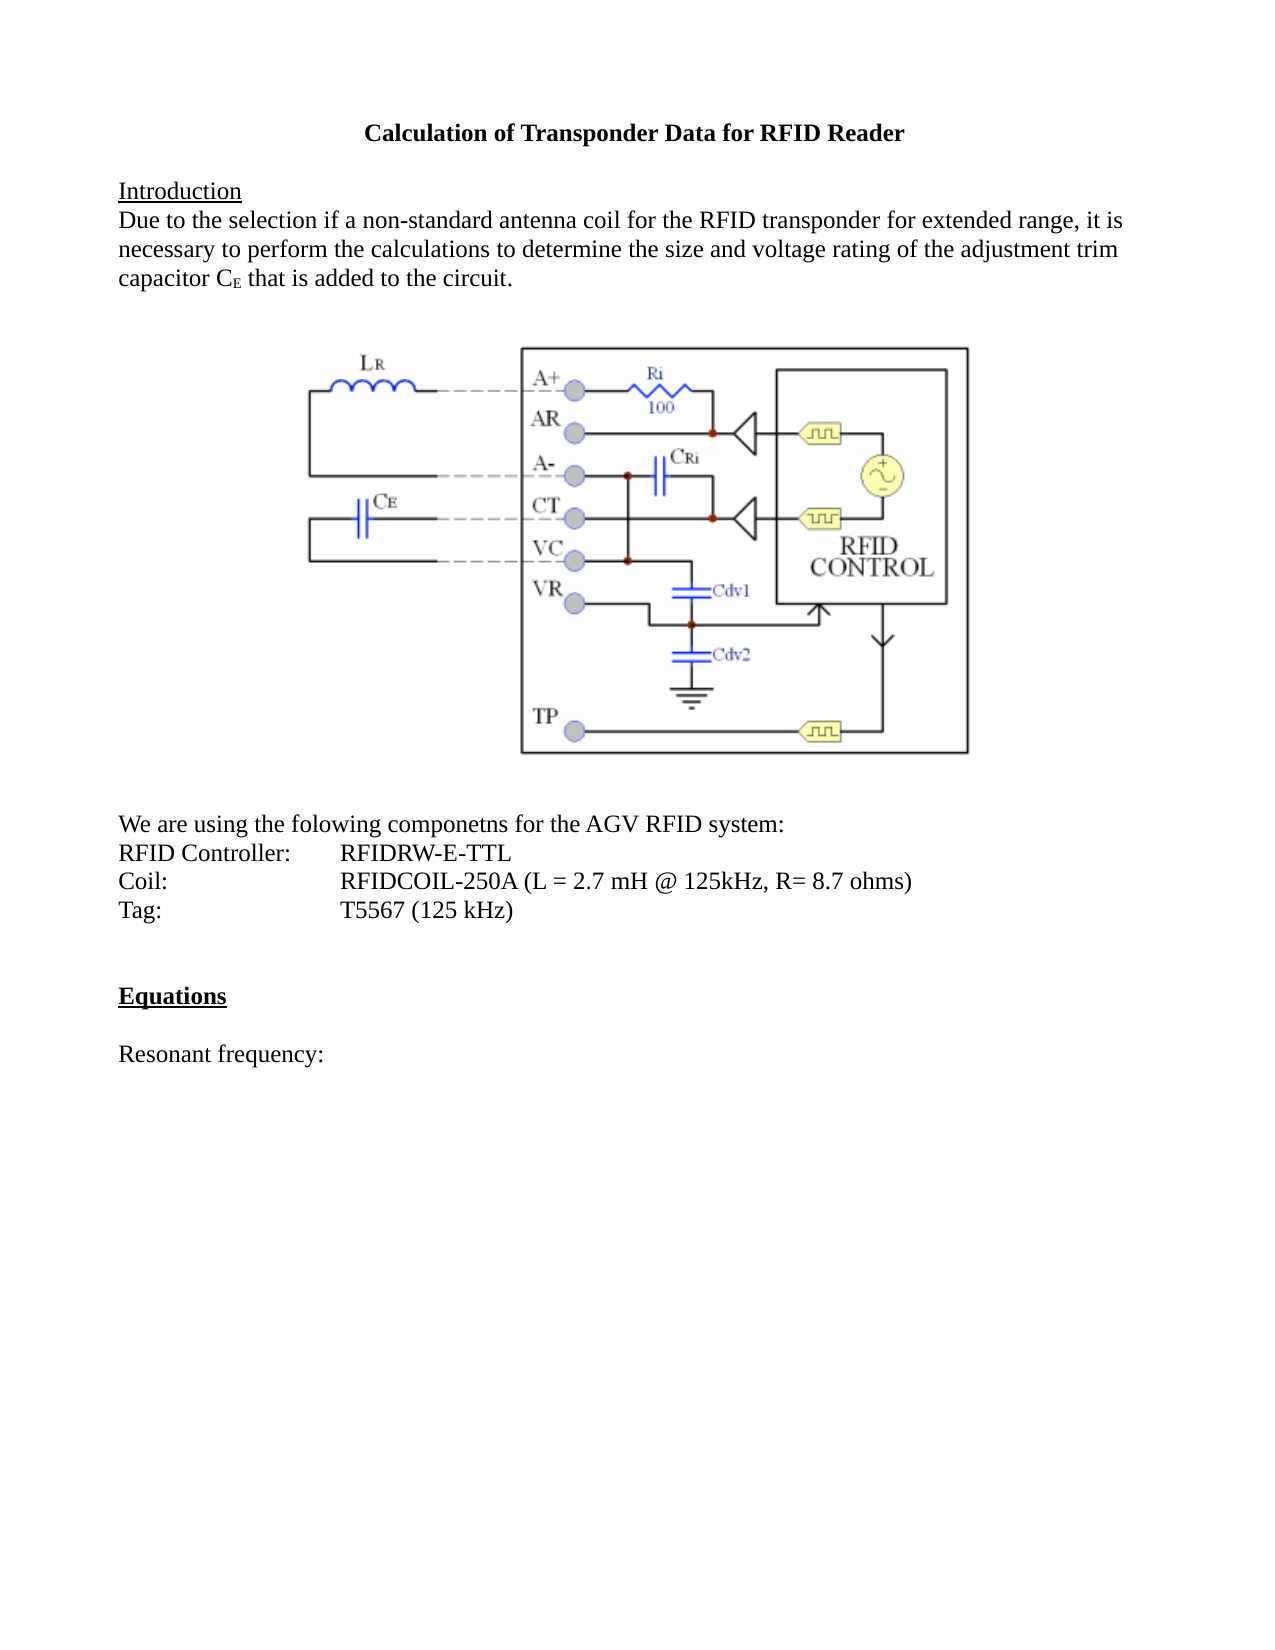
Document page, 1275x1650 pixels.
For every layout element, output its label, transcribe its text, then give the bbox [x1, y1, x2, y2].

text We are using the folowing componetns for the AGV RFID system: [118, 809, 1157, 838]
text Equations [118, 981, 1157, 1010]
text Tag: T5567 (125 kHz) [118, 895, 1157, 924]
text Resonant frequency: [118, 1039, 1157, 1068]
text RFID Controller: RFIDRW-E-TTL [118, 838, 1157, 866]
text Due to the selection if a non-standard antenna coil for the RFID transponder for extended range, it is necessary to perform the calculations to determine the size and voltage rating of the adjustment trim capacitor CE that is added to the circuit. [118, 205, 1157, 291]
text Coil: RFIDCOIL-250A (L = 2.7 mH @ 125kHz, R= 8.7 ohms) [118, 866, 1157, 895]
text Introduction [118, 176, 1157, 205]
picture [253, 320, 1022, 771]
